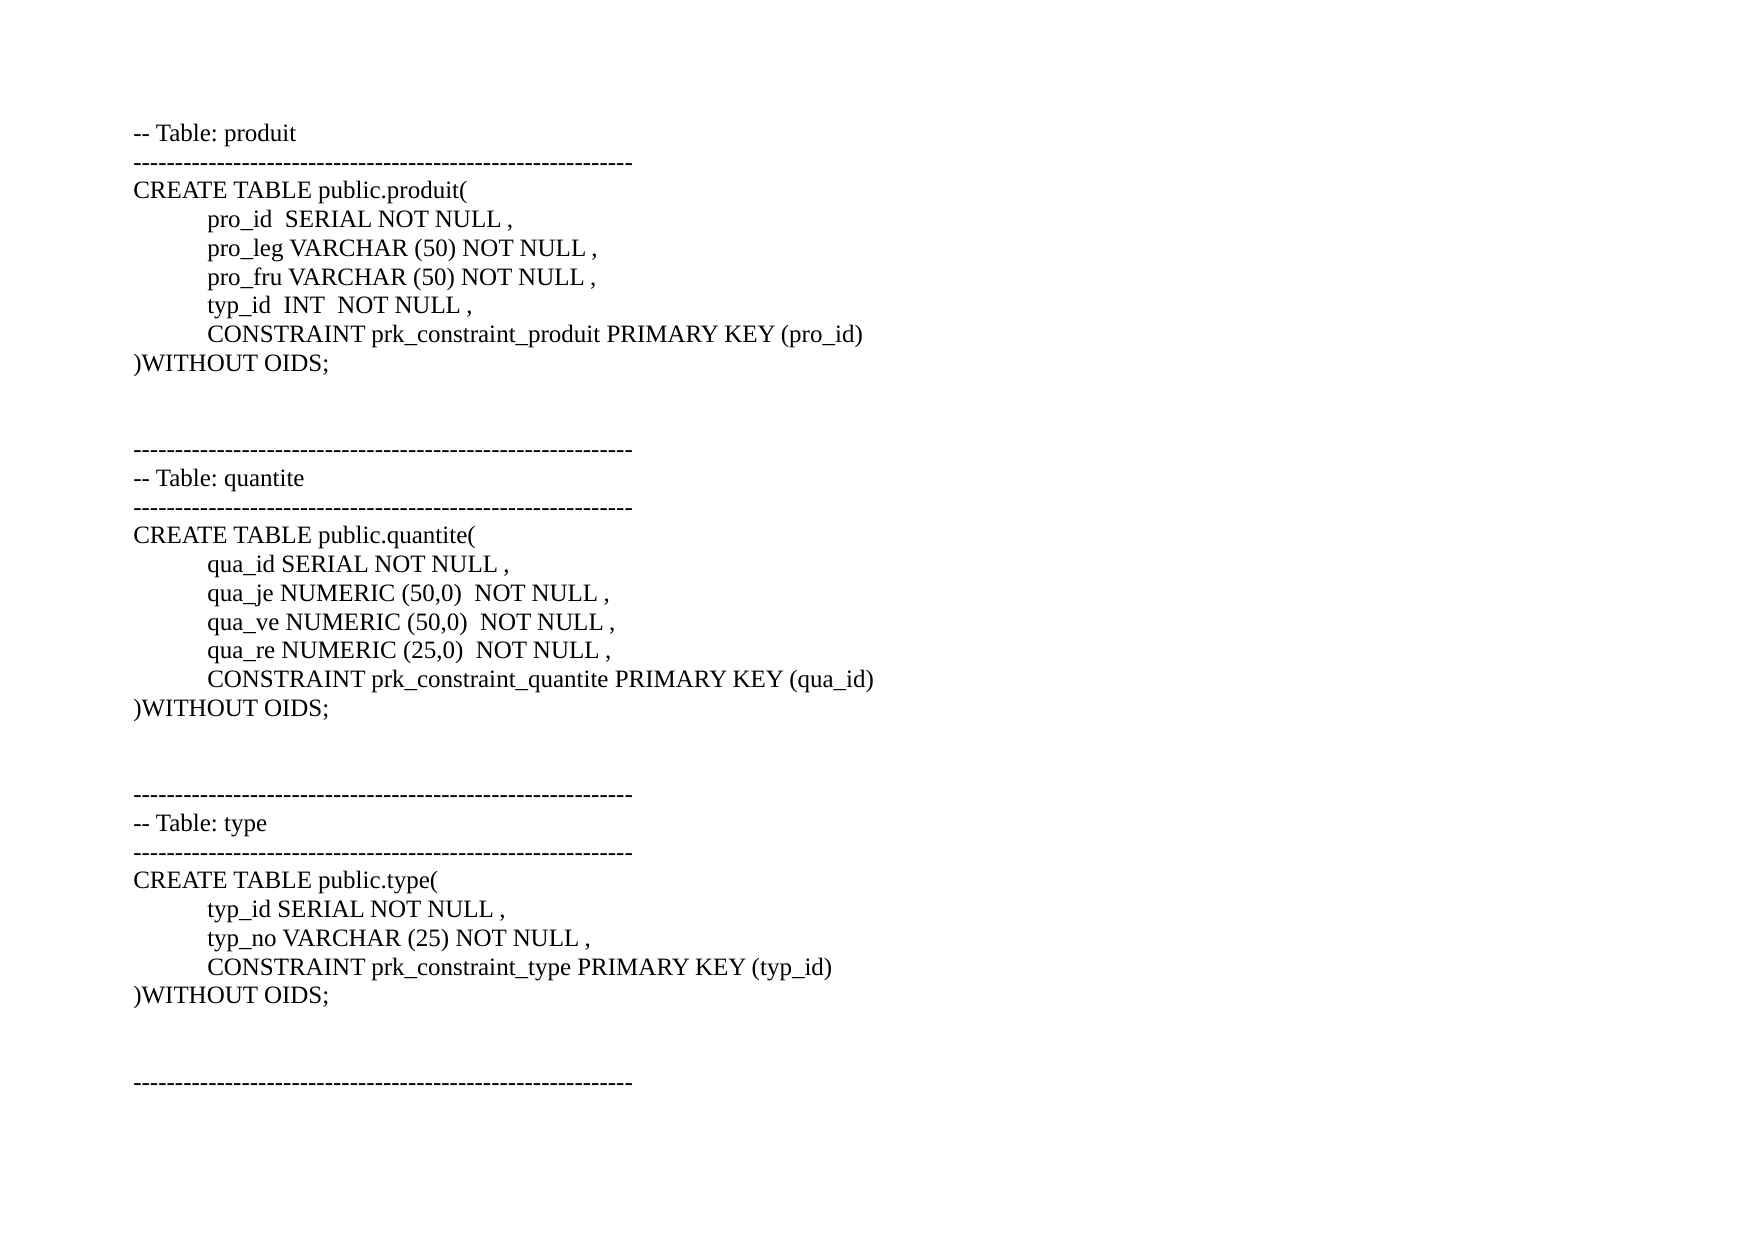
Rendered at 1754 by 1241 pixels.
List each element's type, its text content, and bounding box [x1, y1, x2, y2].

text ------------------------------------------------------------ [133, 492, 1635, 521]
text qua_ve NUMERIC (50,0) NOT NULL , [133, 607, 1635, 636]
text -- Table: produit [133, 118, 1635, 147]
text ------------------------------------------------------------ [133, 434, 1635, 463]
text CONSTRAINT prk_constraint_produit PRIMARY KEY (pro_id) [133, 319, 1635, 348]
text typ_id SERIAL NOT NULL , [133, 894, 1635, 923]
text pro_leg VARCHAR (50) NOT NULL , [133, 233, 1635, 262]
text )WITHOUT OIDS; [133, 348, 1635, 377]
text ------------------------------------------------------------ [133, 1067, 1635, 1096]
text typ_id INT NOT NULL , [133, 291, 1635, 319]
text typ_no VARCHAR (25) NOT NULL , [133, 923, 1635, 952]
text CREATE TABLE public.quantite( [133, 521, 1635, 549]
text ------------------------------------------------------------ [133, 779, 1635, 808]
text qua_je NUMERIC (50,0) NOT NULL , [133, 578, 1635, 607]
text -- Table: quantite [133, 463, 1635, 492]
text )WITHOUT OIDS; [133, 981, 1635, 1009]
text ------------------------------------------------------------ [133, 837, 1635, 866]
text CONSTRAINT prk_constraint_type PRIMARY KEY (typ_id) [133, 952, 1635, 981]
text )WITHOUT OIDS; [133, 693, 1635, 722]
text qua_id SERIAL NOT NULL , [133, 549, 1635, 578]
text -- Table: type [133, 808, 1635, 837]
text ------------------------------------------------------------ [133, 147, 1635, 176]
text CREATE TABLE public.produit( [133, 176, 1635, 204]
text pro_id SERIAL NOT NULL , [133, 204, 1635, 233]
text CONSTRAINT prk_constraint_quantite PRIMARY KEY (qua_id) [133, 664, 1635, 693]
text pro_fru VARCHAR (50) NOT NULL , [133, 262, 1635, 291]
text CREATE TABLE public.type( [133, 866, 1635, 894]
text qua_re NUMERIC (25,0) NOT NULL , [133, 636, 1635, 664]
